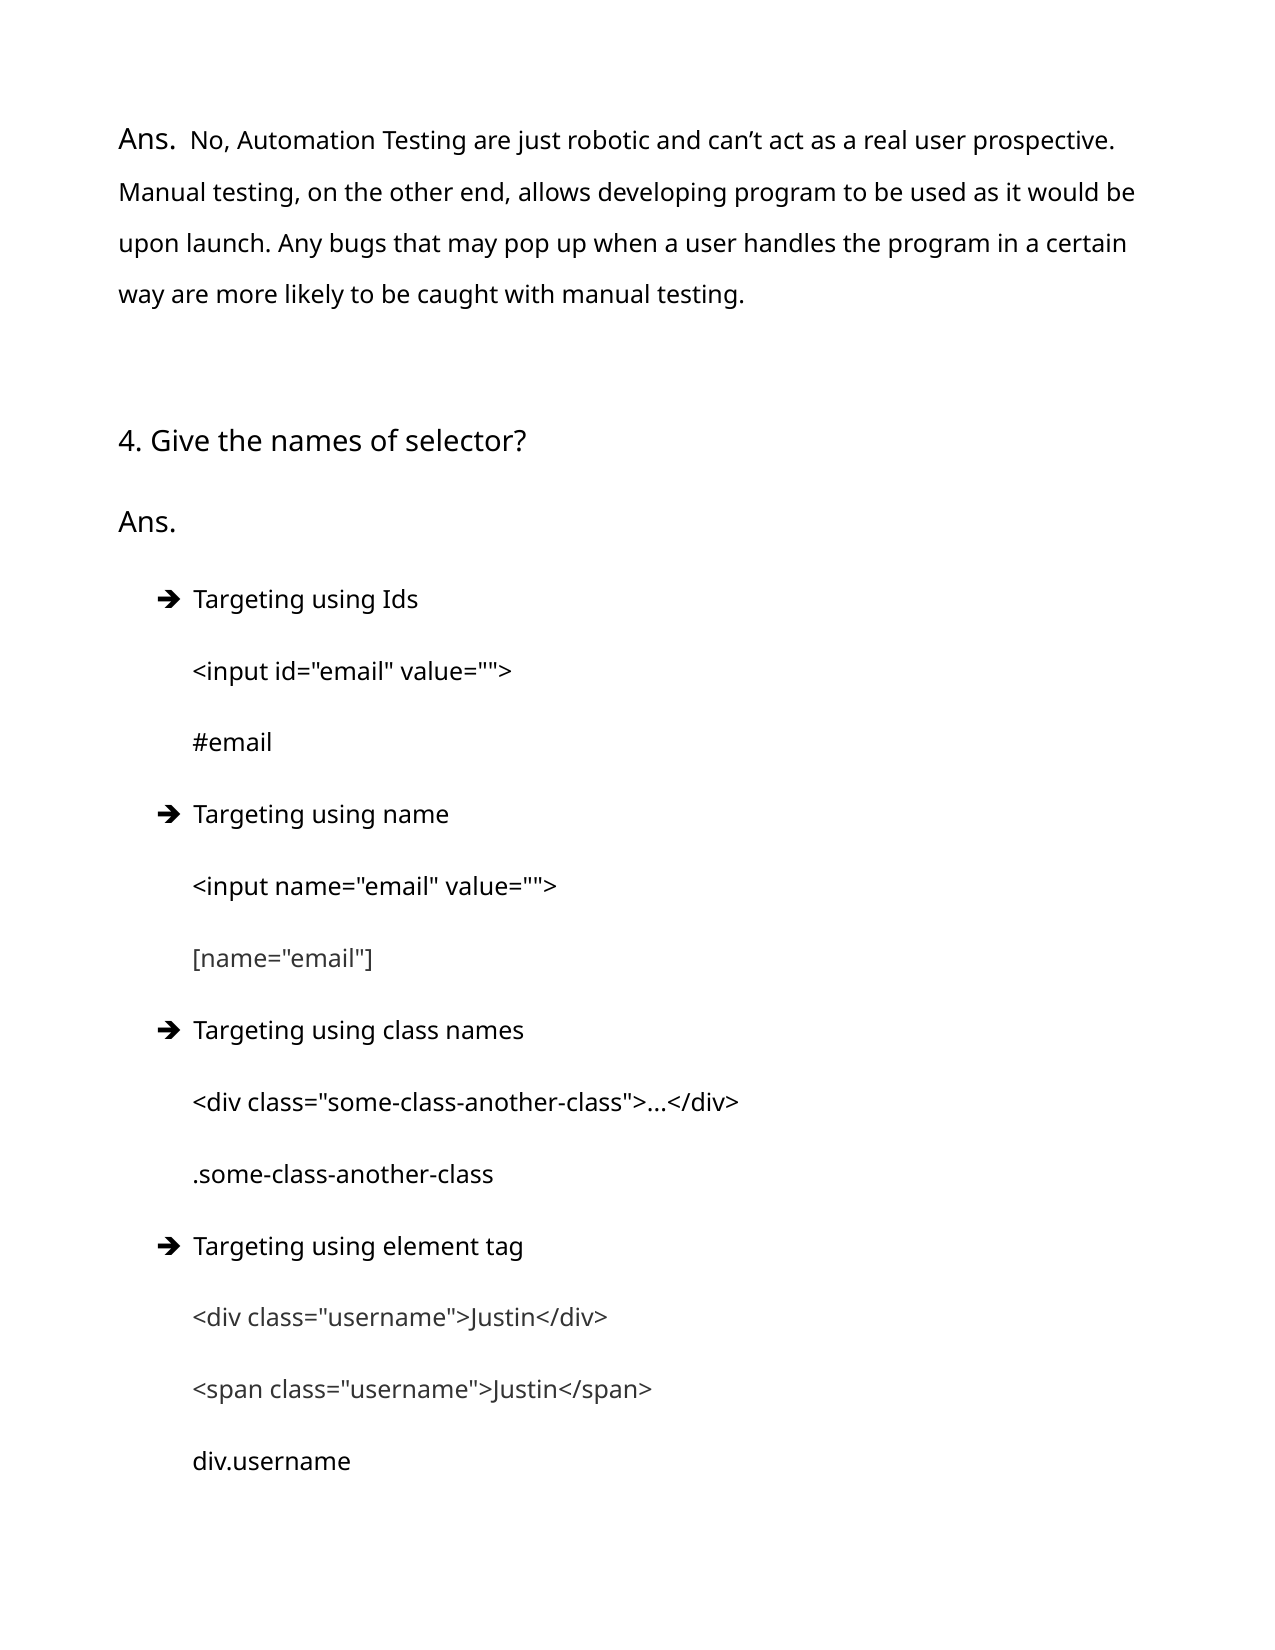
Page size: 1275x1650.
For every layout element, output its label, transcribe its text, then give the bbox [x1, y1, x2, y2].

text [name="email"] [118, 941, 1157, 975]
text <input id="email" value=""> [118, 653, 1157, 687]
text Ans. [118, 501, 1157, 541]
text #email [118, 725, 1157, 759]
text <div class="some-class-another-class">...</div> [118, 1084, 1157, 1118]
list Targeting using Ids [156, 581, 1157, 615]
text <span class="username">Justin</span> [118, 1372, 1157, 1406]
list Targeting using element tag [156, 1228, 1157, 1262]
text div.username [118, 1444, 1157, 1478]
text <input name="email" value=""> [118, 869, 1157, 903]
text Ans. No, Automation Testing are just robotic and can’t act as a real user prospective. Manual testing, on the other end, allows developing program to be used as it would be upon launch. Any bugs that may pop up when a user handles the program in a certain way are more likely to be caught with manual testing. [118, 118, 1157, 311]
text .some-class-another-class [118, 1156, 1157, 1190]
text 4. Give the names of selector? [118, 421, 1157, 460]
text <div class="username">Justin</div> [118, 1300, 1157, 1334]
list Targeting using name [156, 797, 1157, 831]
list Targeting using class names [156, 1012, 1157, 1047]
